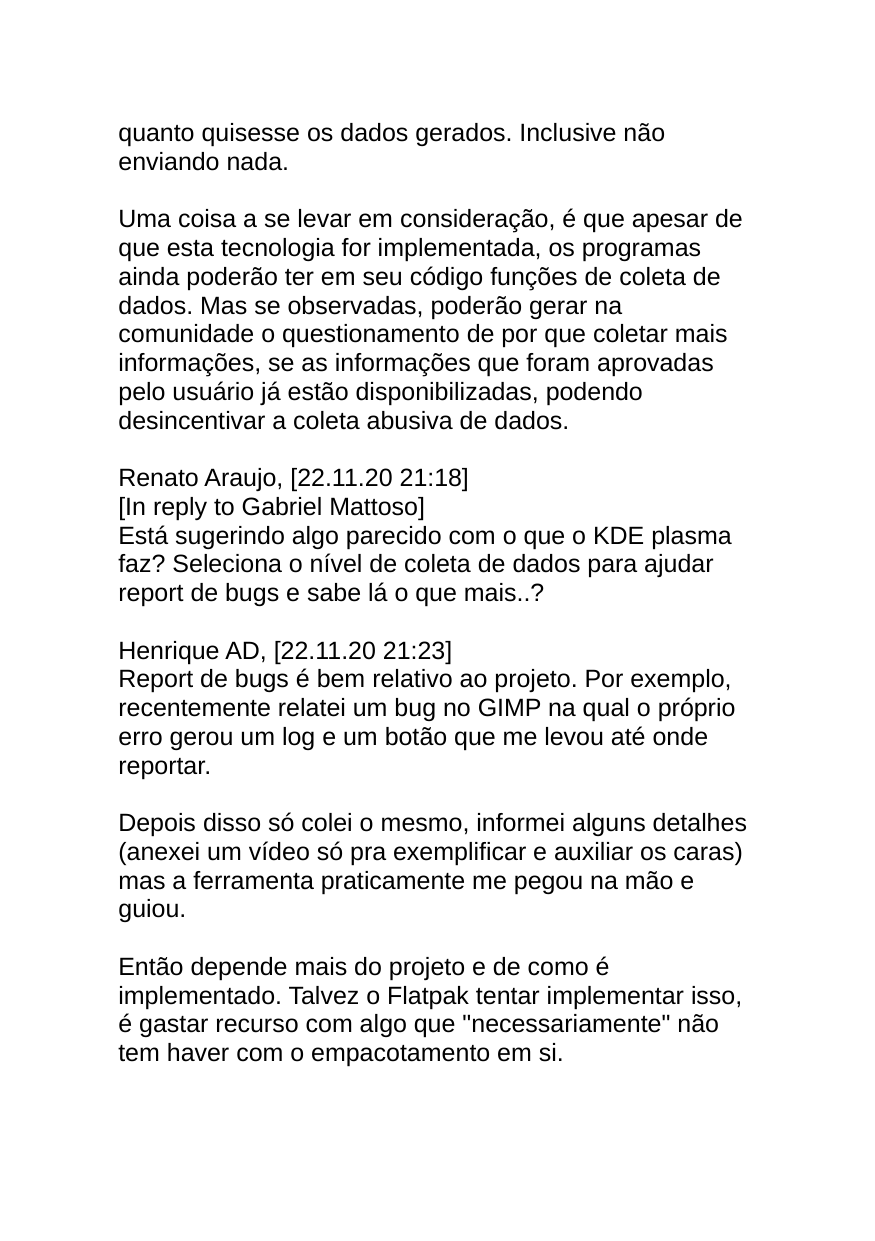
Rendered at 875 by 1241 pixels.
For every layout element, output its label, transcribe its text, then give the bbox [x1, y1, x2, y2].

text Está sugerindo algo parecido com o que o KDE plasma faz? Seleciona o nível de coleta de dados para ajudar report de bugs e sabe lá o que mais..? [118, 521, 756, 607]
text Uma coisa a se levar em consideração, é que apesar de que esta tecnologia for implementada, os programas ainda poderão ter em seu código funções de coleta de dados. Mas se observadas, poderão gerar na comunidade o questionamento de por que coletar mais informações, se as informações que foram aprovadas pelo usuário já estão disponibilizadas, podendo desincentivar a coleta abusiva de dados. [118, 204, 756, 434]
text Depois disso só colei o mesmo, informei alguns detalhes (anexei um vídeo só pra exemplificar e auxiliar os caras) mas a ferramenta praticamente me pegou na mão e guiou. [118, 808, 756, 923]
text quanto quisesse os dados gerados. Inclusive não enviando nada. [118, 118, 756, 176]
text Então depende mais do projeto e de como é implementado. Talvez o Flatpak tentar implementar isso, é gastar recurso com algo que "necessariamente" não tem haver com o empacotamento em si. [118, 952, 756, 1067]
text Henrique AD, [22.11.20 21:23] [118, 636, 756, 664]
text [In reply to Gabriel Mattoso] [118, 492, 756, 521]
text Renato Araujo, [22.11.20 21:18] [118, 463, 756, 492]
text Report de bugs é bem relativo ao projeto. Por exemplo, recentemente relatei um bug no GIMP na qual o próprio erro gerou um log e um botão que me levou até onde reportar. [118, 664, 756, 779]
